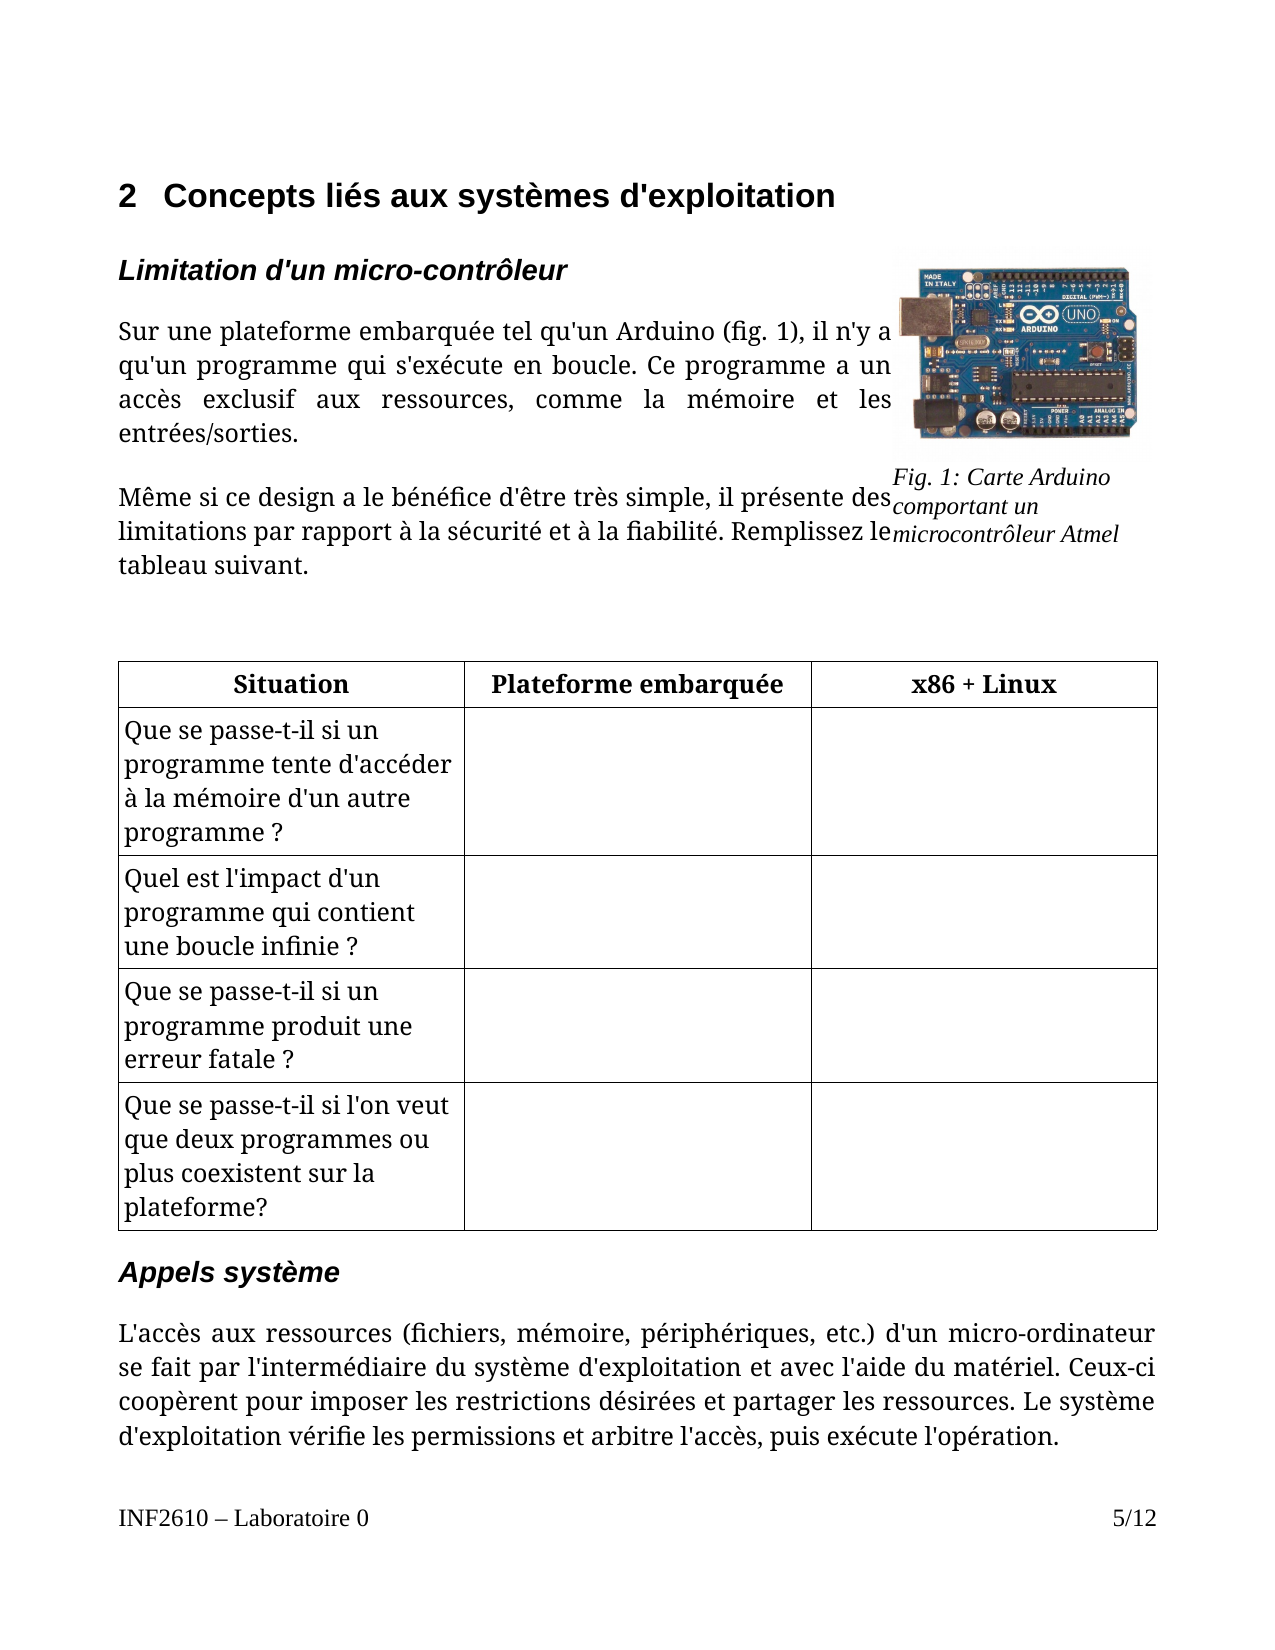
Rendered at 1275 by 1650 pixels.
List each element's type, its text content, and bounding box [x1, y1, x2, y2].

text Sur une plateforme embarquée tel qu'un Arduino (fig. 1), il n'y a qu'un programme qui s'exécute en boucle. Ce programme a un accès exclusif aux ressources, comme la mémoire et les entrées/sorties. [118, 313, 892, 450]
table_header Situation [119, 662, 464, 707]
table_cell Que se passe-t-il si un programme produit une erreur fatale ? [119, 969, 464, 1082]
table_cell [465, 969, 811, 1082]
picture [892, 246, 1153, 462]
table_cell [465, 708, 811, 854]
table_cell [812, 1083, 1157, 1230]
subtitle Appels système [118, 1255, 1157, 1288]
table_cell [465, 856, 811, 968]
table_cell [812, 969, 1157, 1082]
table_cell Que se passe-t-il si l'on veut que deux programmes ou plus coexistent sur la plateforme? [119, 1083, 464, 1230]
table_header x86 + Linux [812, 662, 1157, 707]
table_cell Que se passe-t-il si un programme tente d'accéder à la mémoire d'un autre programme ? [119, 708, 464, 854]
subtitle Limitation d'un micro-contrôleur [118, 252, 892, 286]
text Même si ce design a le bénéfice d'être très simple, il présente des limitations par rapport à la sécurité et à la fiabilité. Remplissez le tableau suivant. [118, 480, 1157, 582]
subtitle Concepts liés aux systèmes d'exploitation [118, 176, 1157, 215]
table_cell [812, 708, 1157, 854]
text Fig. 1: Carte Arduino comportant un microcontrôleur Atmel [892, 462, 1152, 548]
text L'accès aux ressources (fichiers, mémoire, périphériques, etc.) d'un micro-ordinateur se fait par l'intermédiaire du système d'exploitation et avec l'aide du matériel. Ceux-ci coopèrent pour imposer les restrictions désirées et partager les ressources. Le système d'exploitation vérifie les permissions et arbitre l'accès, puis exécute l'opération. [118, 1316, 1157, 1452]
table_cell Quel est l'impact d'un programme qui contient une boucle infinie ? [119, 856, 464, 968]
table_cell [812, 856, 1157, 968]
table_header Plateforme embarquée [465, 662, 811, 707]
table_cell [465, 1083, 811, 1230]
